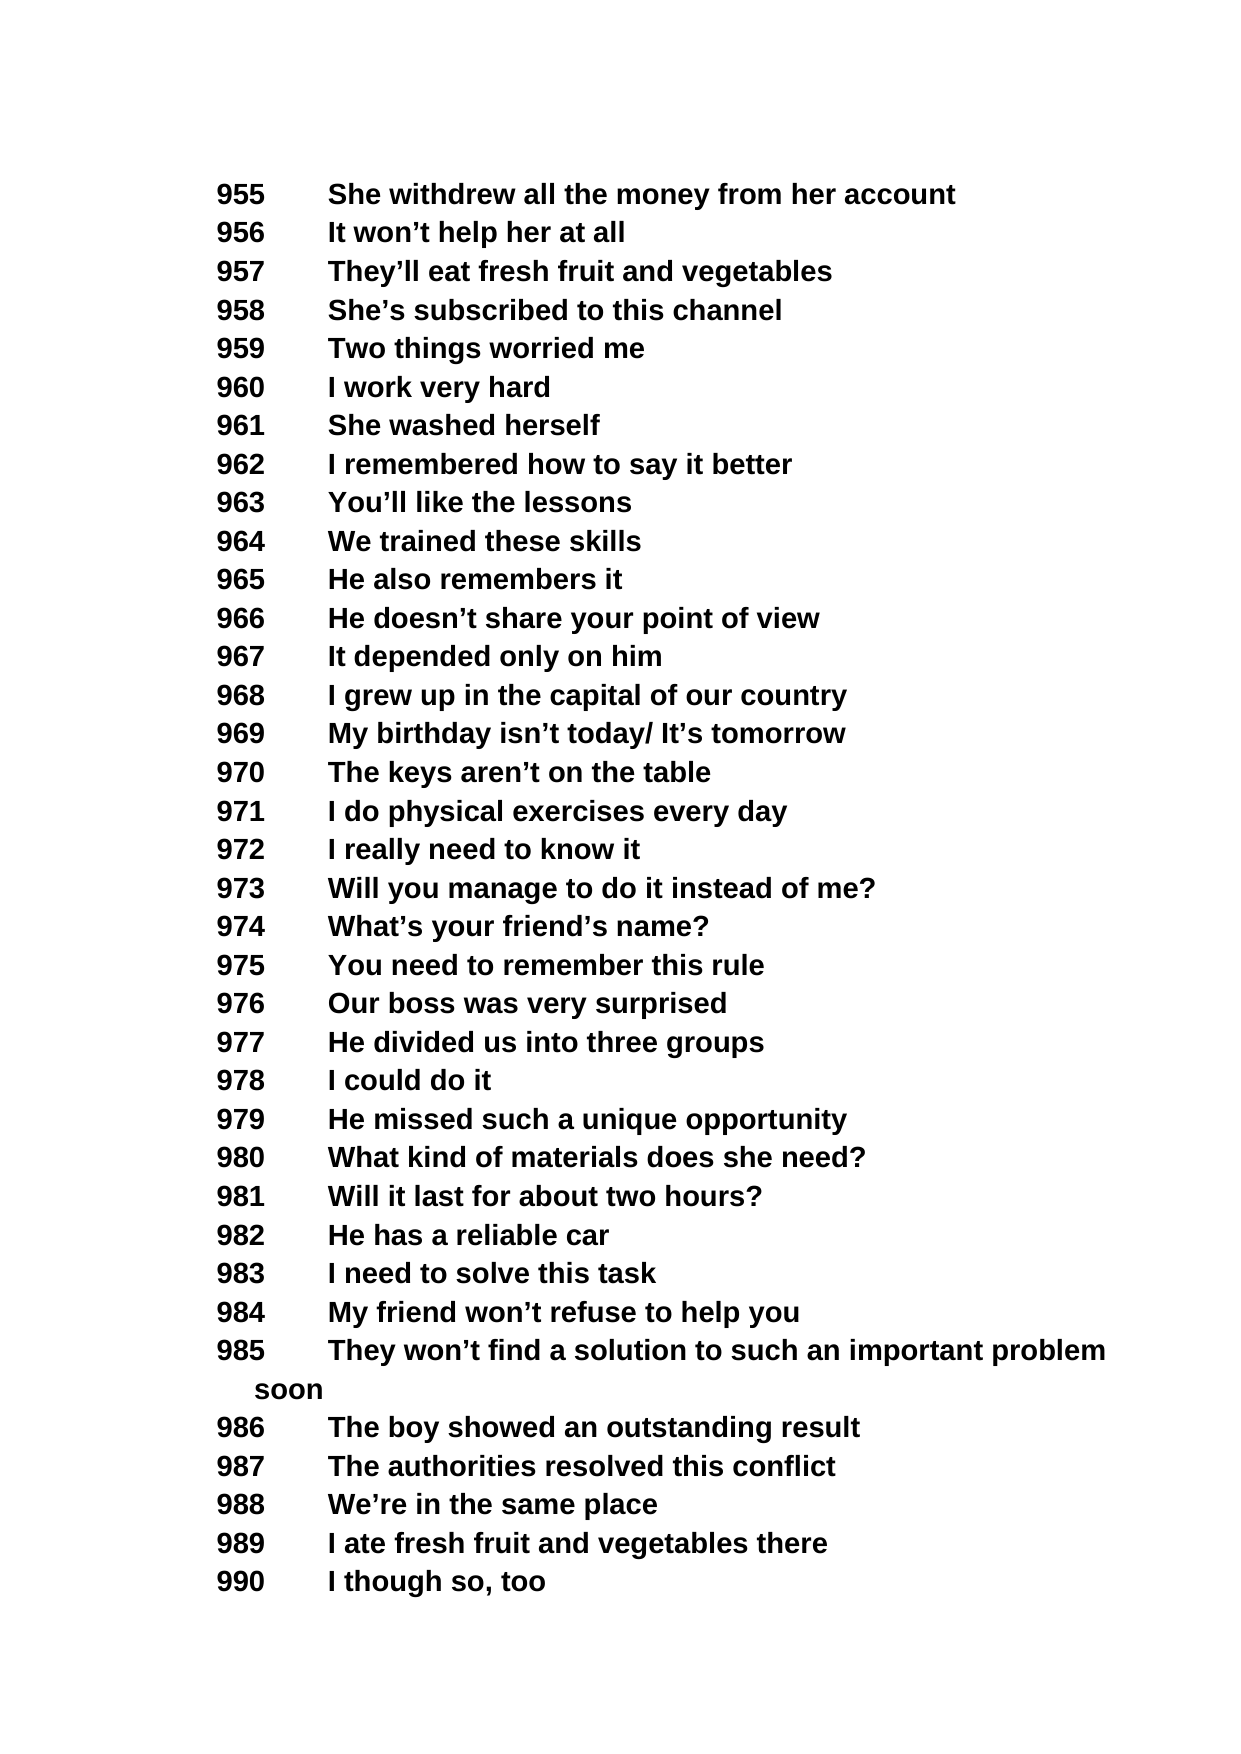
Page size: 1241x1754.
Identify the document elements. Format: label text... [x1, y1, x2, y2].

list Will it last for about two hours? [216, 1179, 1149, 1212]
list She washed herself [216, 408, 1149, 442]
list I need to solve this task [216, 1256, 1149, 1289]
list She withdrew all the money from her account [216, 177, 1149, 210]
list I remembered how to say it better [216, 447, 1149, 480]
list What’s your friend’s name? [216, 909, 1149, 943]
list It depended only on him [216, 639, 1149, 673]
list The authorities resolved this conflict [216, 1449, 1149, 1482]
list My friend won’t refuse to help you [216, 1294, 1149, 1328]
list You’ll like the lessons [216, 485, 1149, 519]
list It won’t help her at all [216, 215, 1149, 249]
list I work very hard [216, 369, 1149, 403]
list He also remembers it [216, 562, 1149, 596]
list I grew up in the capital of our country [216, 678, 1149, 711]
list They’ll eat fresh fruit and vegetables [216, 254, 1149, 287]
list He has a reliable car [216, 1217, 1149, 1251]
list They won’t find a solution to such an important problem soon [216, 1333, 1149, 1405]
list I could do it [216, 1063, 1149, 1097]
list Will you manage to do it instead of me? [216, 871, 1149, 904]
list We’re in the same place [216, 1487, 1149, 1521]
list I really need to know it [216, 832, 1149, 866]
list He divided us into three groups [216, 1025, 1149, 1058]
list I ate fresh fruit and vegetables there [216, 1526, 1149, 1559]
list She’s subscribed to this channel [216, 292, 1149, 326]
list Two things worried me [216, 331, 1149, 364]
list The boy showed an outstanding result [216, 1410, 1149, 1444]
list I do physical exercises every day [216, 793, 1149, 827]
list He doesn’t share your point of view [216, 601, 1149, 634]
list The keys aren’t on the table [216, 755, 1149, 788]
list I though so, too [216, 1564, 1149, 1598]
list He missed such a unique opportunity [216, 1102, 1149, 1135]
list Our boss was very surprised [216, 986, 1149, 1020]
list What kind of materials does she need? [216, 1140, 1149, 1174]
list My birthday isn’t today/ It’s tomorrow [216, 716, 1149, 750]
list You need to remember this rule [216, 948, 1149, 981]
list We trained these skills [216, 524, 1149, 557]
